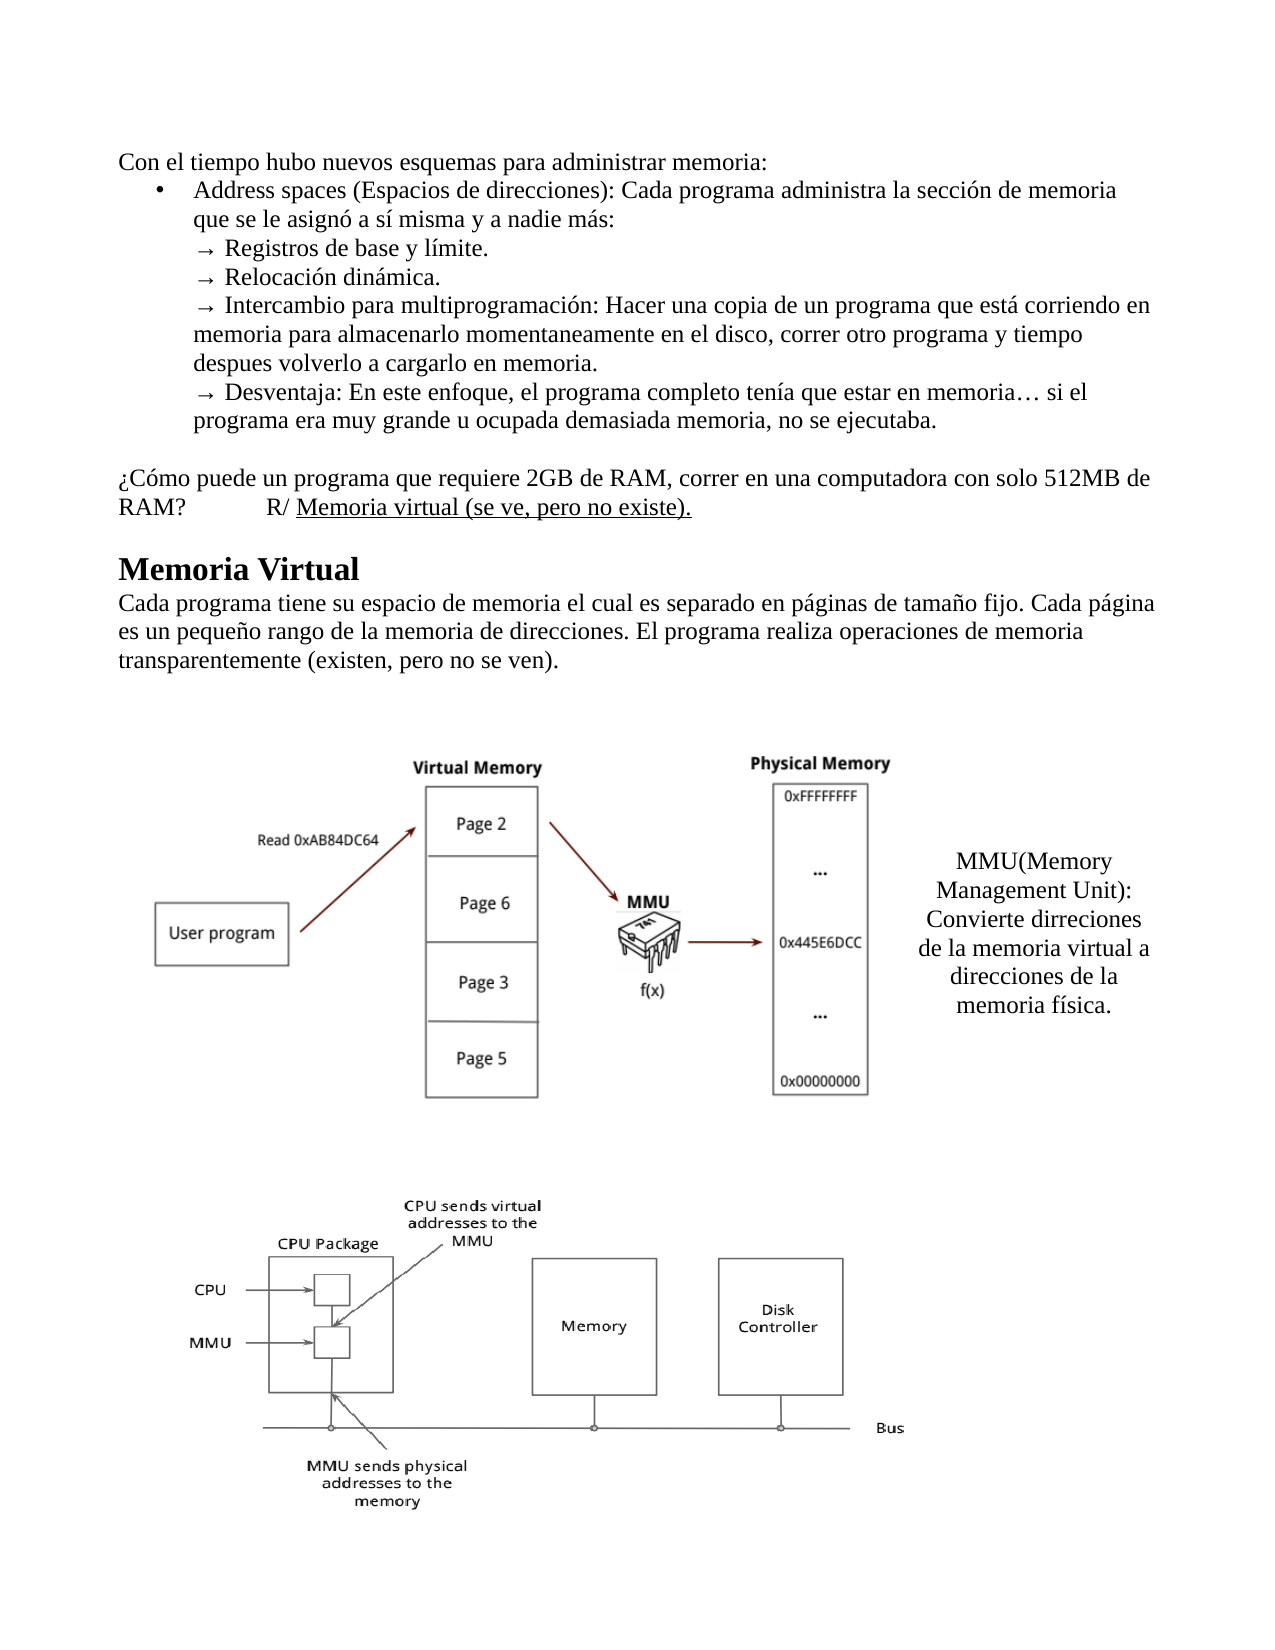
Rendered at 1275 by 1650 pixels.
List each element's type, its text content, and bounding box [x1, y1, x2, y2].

text Con el tiempo hubo nuevos esquemas para administrar memoria: [118, 147, 1157, 176]
list → Relocación dinámica. [156, 262, 1157, 291]
text MMU(Memory Management Unit): Convierte dirreciones de la memoria virtual a direcciones de la memoria física. [912, 846, 1157, 1019]
text ¿Cómo puede un programa que requiere 2GB de RAM, correr en una computadora con solo 512MB de RAM? R/ Memoria virtual (se ve, pero no existe). [118, 463, 1157, 521]
text [118, 846, 143, 1019]
list → Registros de base y límite. [156, 233, 1157, 262]
list Address spaces (Espacios de direcciones): Cada programa administra la sección de memoria que se le asignó a sí misma y a nadie más: [156, 176, 1157, 233]
picture [143, 712, 912, 1147]
list → Intercambio para multiprogramación: Hacer una copia de un programa que está corriendo en memoria para almacenarlo momentaneamente en el disco, correr otro programa y tiempo despues volverlo a cargarlo en memoria. [156, 291, 1157, 377]
list → Desventaja: En este enfoque, el programa completo tenía que estar en memoria… si el programa era muy grande u ocupada demasiada memoria, no se ejecutaba. [156, 377, 1157, 434]
text Cada programa tiene su espacio de memoria el cual es separado en páginas de tamaño fijo. Cada página es un pequeño rango de la memoria de direcciones. El programa realiza operaciones de memoria transparentemente (existen, pero no se ven). [118, 588, 1157, 674]
text Memoria Virtual [118, 549, 1157, 588]
picture [185, 1188, 912, 1518]
